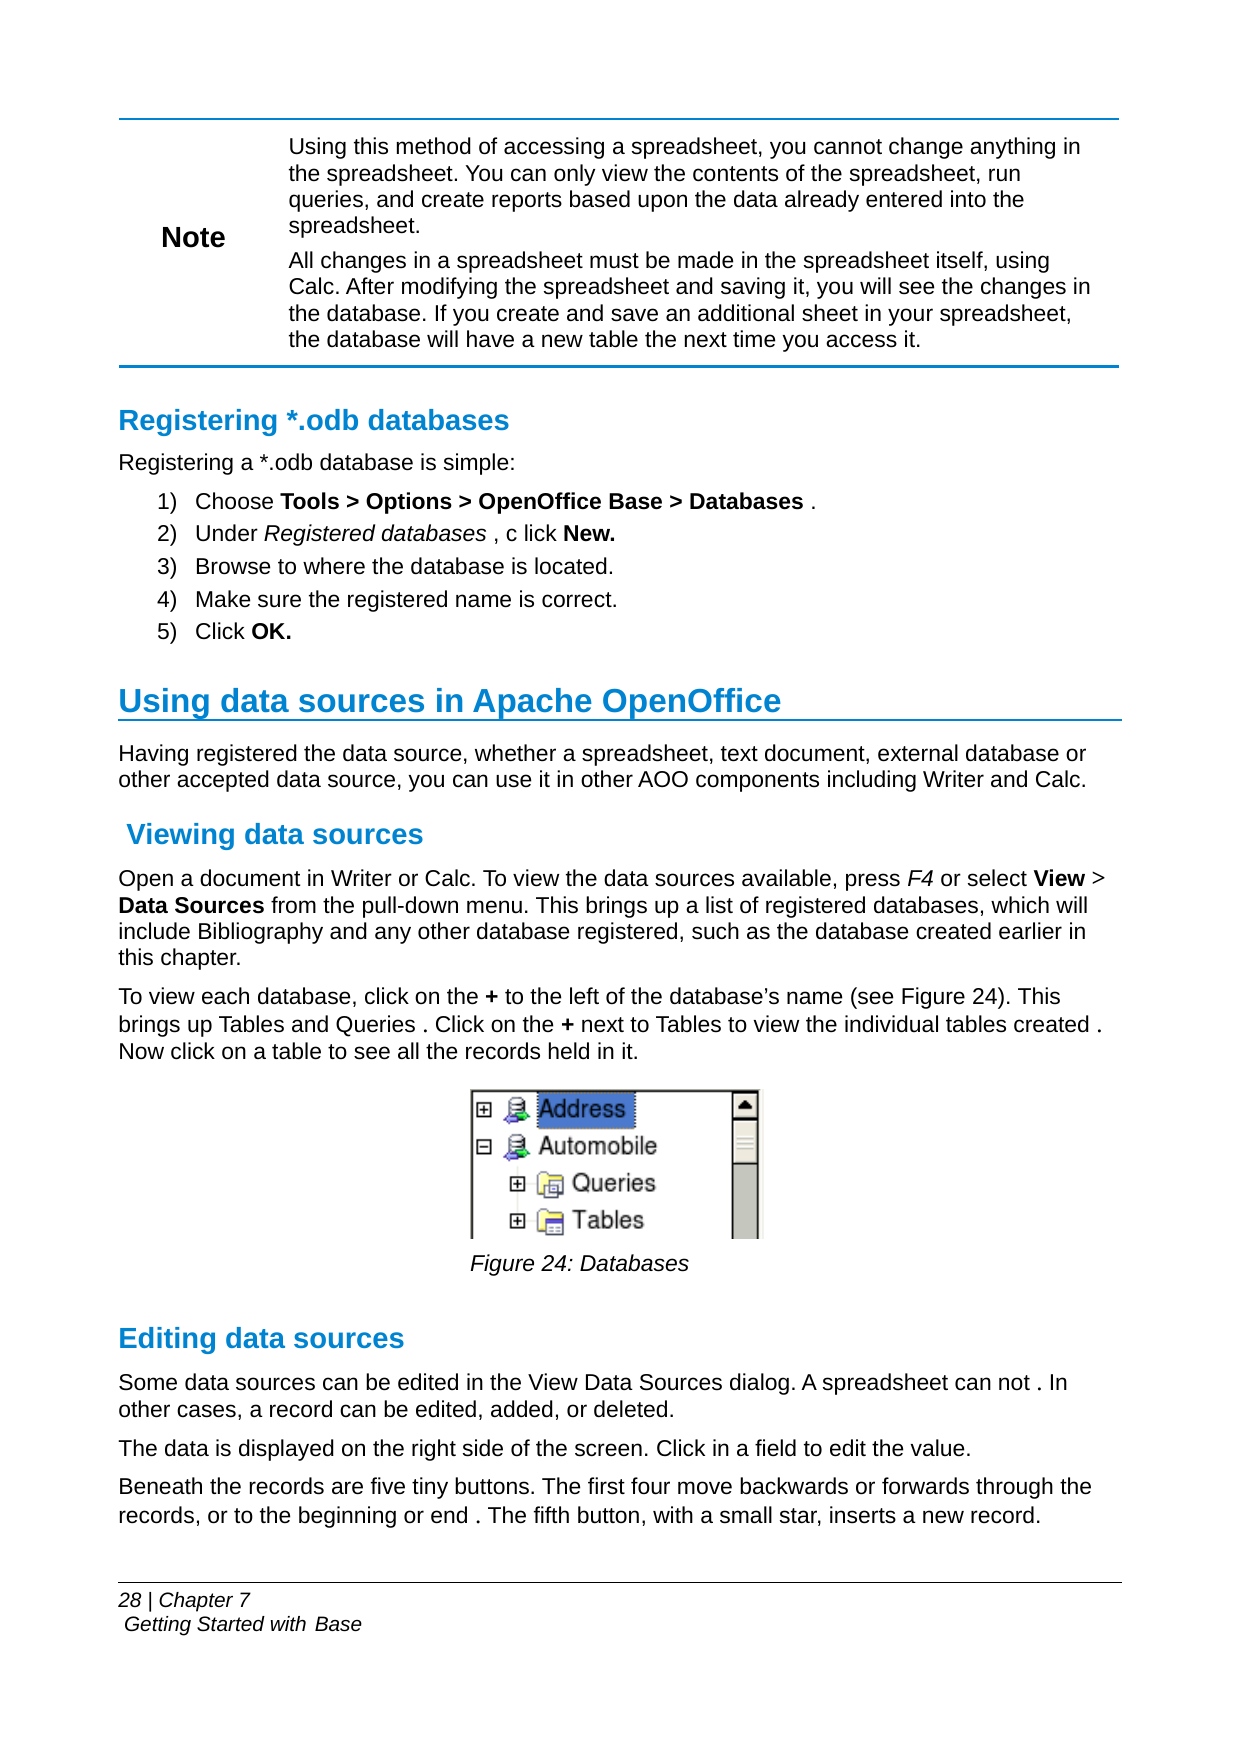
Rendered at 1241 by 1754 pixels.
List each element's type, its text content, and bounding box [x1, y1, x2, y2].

list Under Registered databases , c lick New. [177, 520, 1122, 547]
text Some data sources can be edited in the View Data Sources dialog. A spreadsheet can not . In other cases, a record can be edited, added, or deleted. [118, 1367, 1122, 1422]
list Make sure the registered name is correct. [177, 586, 1122, 612]
text Registering a *.odb database is simple: [118, 449, 1122, 475]
table_header Using this method of accessing a spreadsheet, you cannot change anything in the spreadsheet. You can only view the contents of the spreadsheet, run queries, and create reports based upon the data already entered into the spreadsheet. All changes in a spreadsheet must be made in the spreadsheet itself, using Calc. After modifying the spreadsheet and saving it, you will see the changes in the database. If you create and save an additional sheet in your spreadsheet, the database will have a new table the next time you access it. [267, 120, 1119, 365]
list Choose Tools > Options > OpenOffice Base > Databases . [177, 488, 1122, 514]
text Figure 24: Databases [470, 1250, 764, 1277]
text To view each database, click on the + to the left of the database’s name (see Figure 24). This brings up Tables and Queries . Click on the + next to Tables to view the individual tables created . Now click on a table to see all the records held in it. [118, 983, 1122, 1065]
subtitle Editing data sources [118, 1321, 1122, 1354]
list Click OK. [177, 618, 1122, 644]
text Having registered the data source, whether a spreadsheet, text document, external database or other accepted data source, you can use it in other AOO components including Writer and Calc. [118, 740, 1122, 793]
subtitle Registering *.odb databases [118, 403, 1122, 436]
text The data is displayed on the right side of the screen. Click in a field to edit the value. [118, 1434, 1122, 1461]
text Beneath the records are five tiny buttons. The first four move backwards or forwards through the records, or to the beginning or end . The fifth button, with a small star, inserts a new record. [118, 1473, 1122, 1528]
picture [470, 1089, 764, 1239]
table_header Note [119, 120, 267, 365]
subtitle Using data sources in Apache OpenOffice [118, 681, 1122, 719]
subtitle Viewing data sources [118, 817, 1122, 851]
text Open a document in Writer or Calc. To view the data sources available, press F4 or select View > Data Sources from the pull-down menu. This brings up a list of registered databases, which will include Bibliography and any other database registered, such as the database created earlier in this chapter. [118, 863, 1122, 971]
list Browse to where the database is located. [177, 553, 1122, 579]
